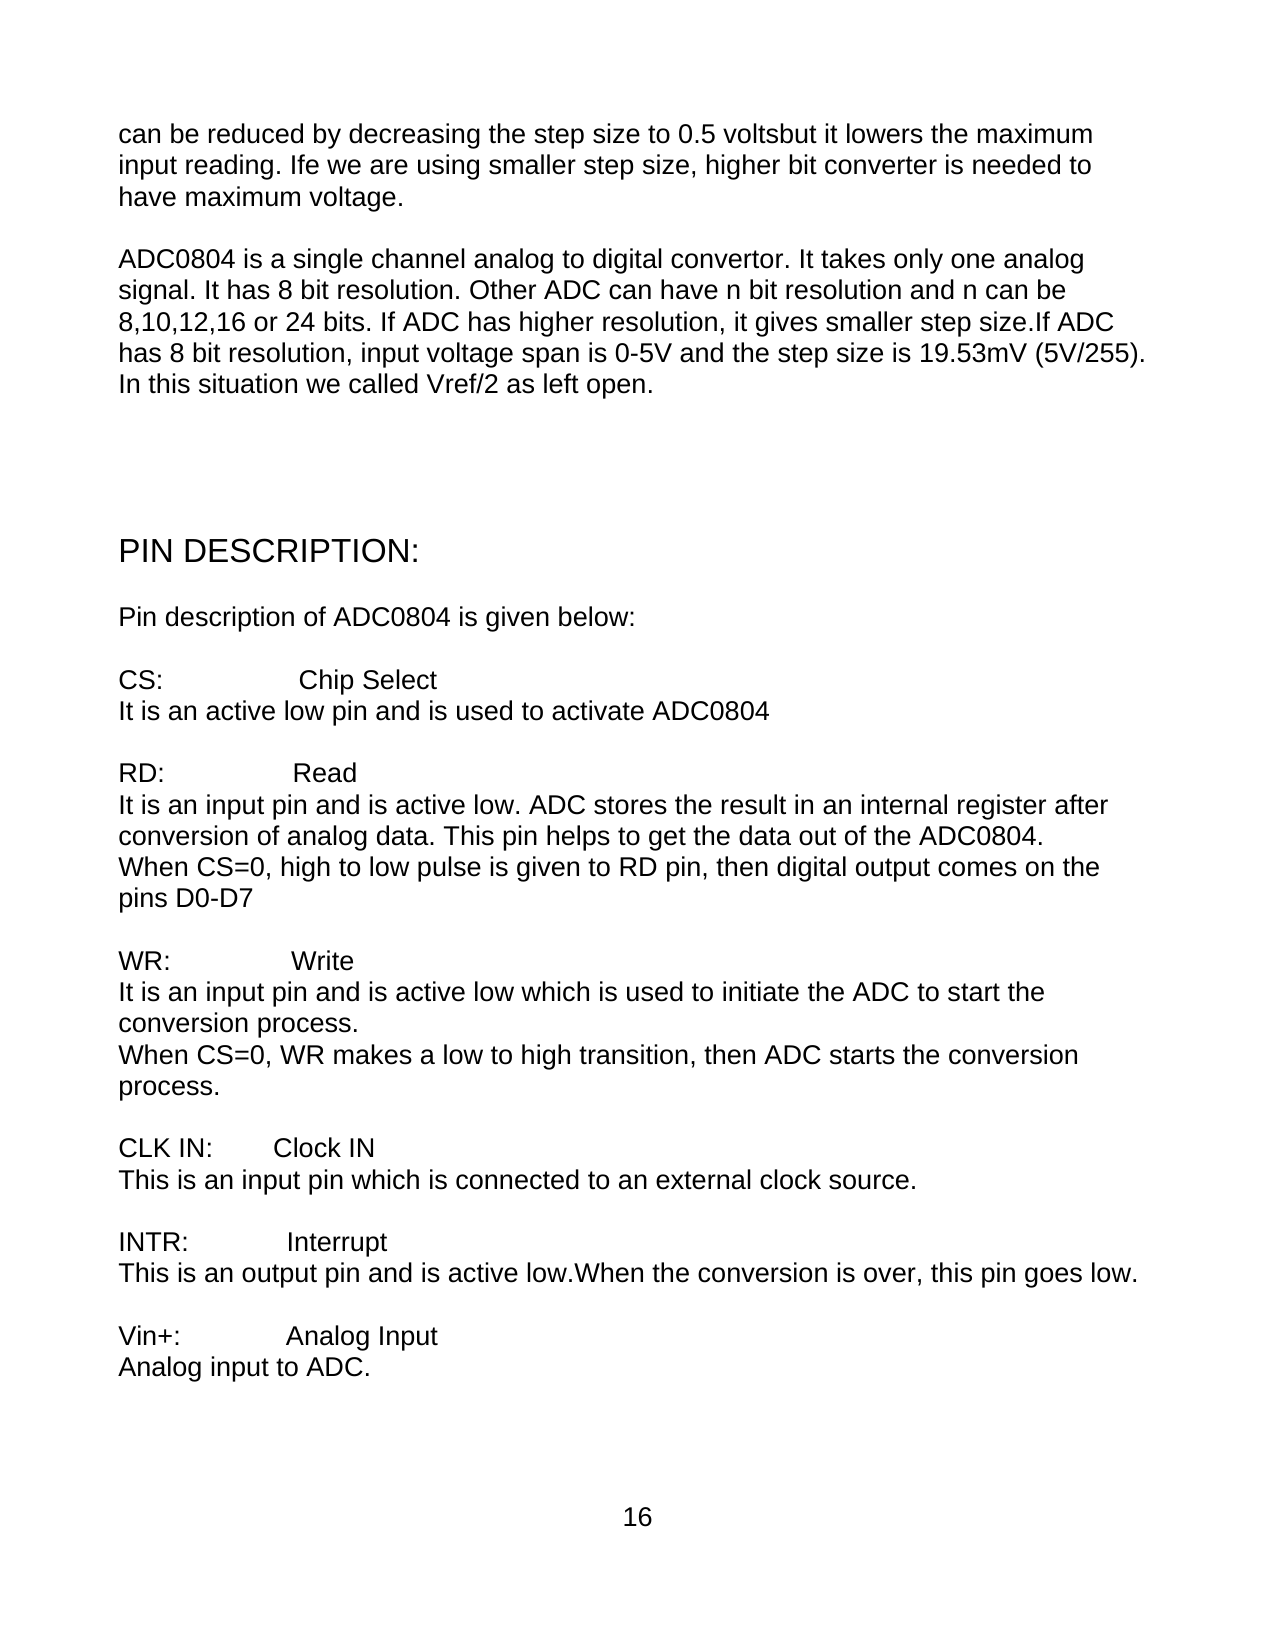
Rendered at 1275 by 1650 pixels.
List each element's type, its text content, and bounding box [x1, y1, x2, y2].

text WR: Write [118, 945, 1157, 976]
text Vin+: Analog Input [118, 1320, 1157, 1351]
text CS: Chip Select [118, 664, 1157, 695]
text Pin description of ADC0804 is given below: [118, 601, 1157, 632]
text RD: Read [118, 757, 1157, 789]
text This is an output pin and is active low.When the conversion is over, this pin goes low. [118, 1257, 1157, 1289]
text It is an active low pin and is used to activate ADC0804 [118, 695, 1157, 726]
text It is an input pin and is active low which is used to initiate the ADC to start the conversion process. [118, 976, 1157, 1039]
text This is an input pin which is connected to an external clock source. [118, 1164, 1157, 1195]
text It is an input pin and is active low. ADC stores the result in an internal register after conversion of analog data. This pin helps to get the data out of the ADC0804. [118, 789, 1157, 851]
text When CS=0, WR makes a low to high transition, then ADC starts the conversion process. [118, 1039, 1157, 1101]
text CLK IN: Clock IN [118, 1132, 1157, 1164]
text When CS=0, high to low pulse is given to RD pin, then digital output comes on the pins D0-D7 [118, 851, 1157, 914]
text ADC0804 is a single channel analog to digital convertor. It takes only one analog signal. It has 8 bit resolution. Other ADC can have n bit resolution and n can be 8,10,12,16 or 24 bits. If ADC has higher resolution, it gives smaller step size.If ADC has 8 bit resolution, input voltage span is 0-5V and the step size is 19.53mV (5V/255). In this situation we called Vref/2 as left open. [118, 243, 1157, 399]
text can be reduced by decreasing the step size to 0.5 voltsbut it lowers the maximum input reading. Ife we are using smaller step size, higher bit converter is needed to have maximum voltage. [118, 118, 1157, 212]
text Analog input to ADC. [118, 1351, 1157, 1382]
text INTR: Interrupt [118, 1226, 1157, 1257]
text PIN DESCRIPTION: [118, 532, 1157, 570]
